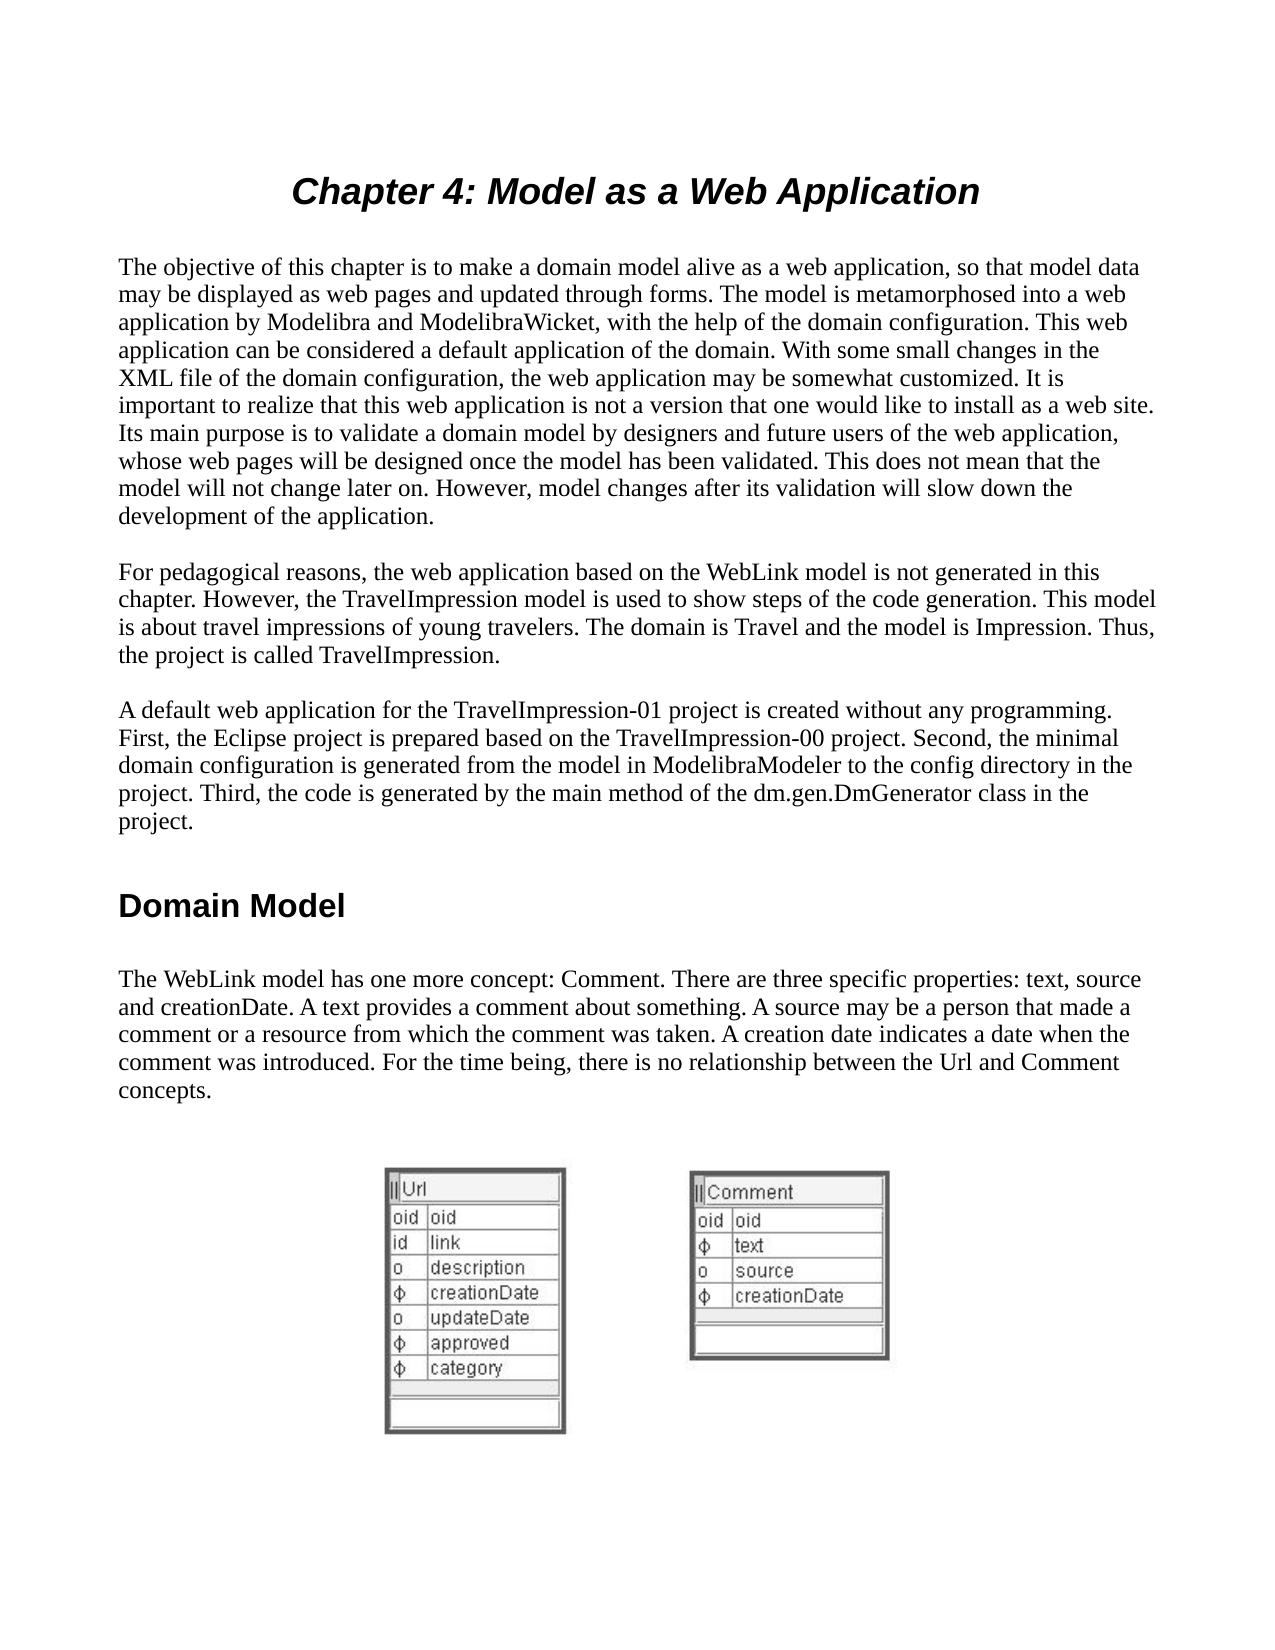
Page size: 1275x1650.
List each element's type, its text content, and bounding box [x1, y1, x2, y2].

text The objective of this chapter is to make a domain model alive as a web application, so that model data may be displayed as web pages and updated through forms. The model is metamorphosed into a web application by Modelibra and ModelibraWicket, with the help of the domain configuration. This web application can be considered a default application of the domain. With some small changes in the XML file of the domain configuration, the web application may be somewhat customized. It is important to realize that this web application is not a version that one would like to install as a web site. Its main purpose is to validate a domain model by designers and future users of the web application, whose web pages will be designed once the model has been validated. This does not mean that the model will not change later on. However, model changes after its validation will slow down the development of the application. [118, 253, 1157, 530]
subtitle Domain Model [118, 887, 1157, 925]
text The WebLink model has one more concept: Comment. There are three specific properties: text, source and creationDate. A text provides a comment about something. A source may be a person that made a comment or a resource from which the comment was taken. A creation date indicates a date when the comment was introduced. For the time being, there is no relationship between the Url and Comment concepts. [118, 965, 1157, 1103]
text For pedagogical reasons, the web application based on the WebLink model is not generated in this chapter. However, the TravelImpression model is used to show steps of the code generation. This model is about travel impressions of young travelers. The domain is Travel and the model is Impression. Thus, the project is called TravelImpression. [118, 558, 1157, 668]
text A default web application for the TravelImpression-01 project is created without any programming. First, the Eclipse project is prepared based on the TravelImpression-00 project. Second, the minimal domain configuration is generated from the model in ModelibraModeler to the config directory in the project. Third, the code is generated by the main method of the dm.gen.DmGenerator class in the project. [118, 696, 1157, 835]
picture [360, 1146, 915, 1458]
subtitle Chapter 4: Model as a Web Application [118, 171, 1157, 213]
